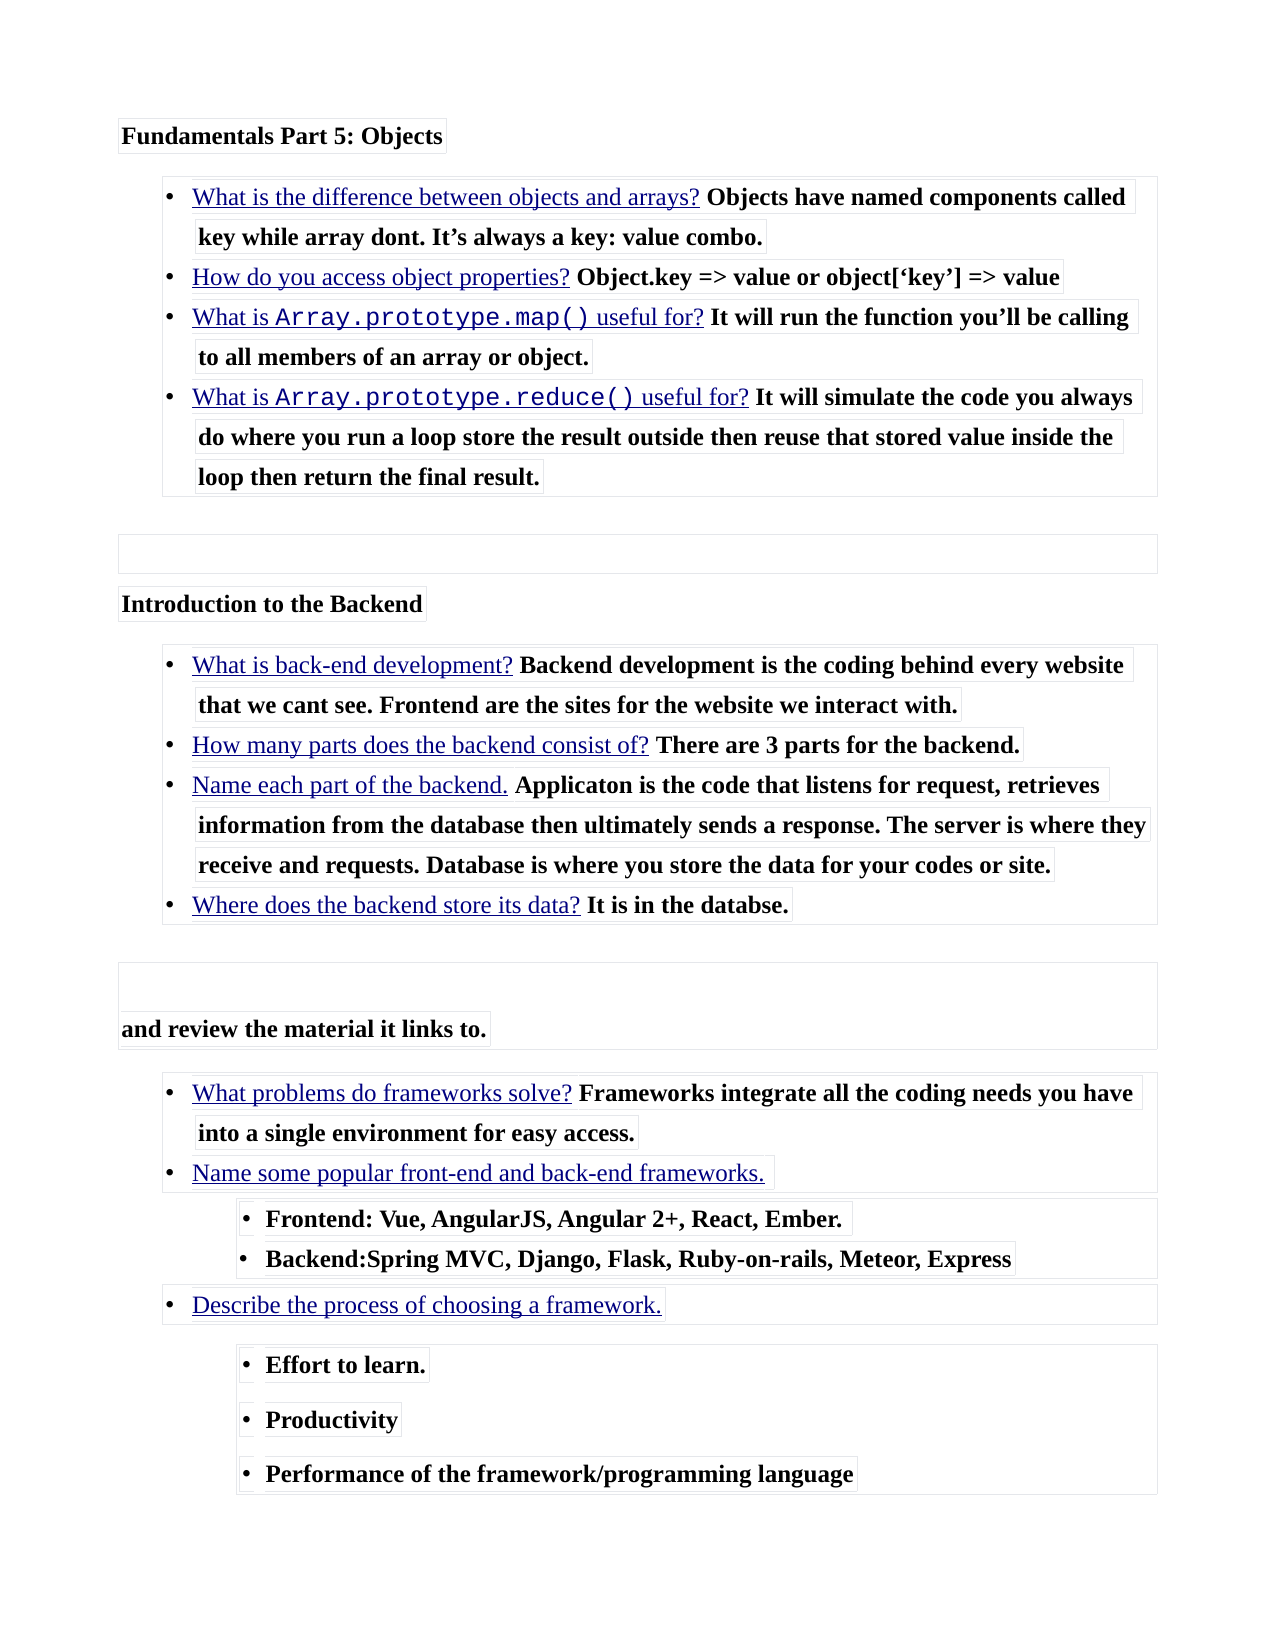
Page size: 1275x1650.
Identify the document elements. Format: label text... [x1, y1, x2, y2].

list What is Array.prototype.map() useful for? It will run the function you’ll be calling to all members of an array or object. [163, 296, 1157, 373]
text Introduction to the Backend [119, 587, 426, 621]
list Describe the process of choosing a framework. [163, 1285, 1157, 1324]
text Fundamentals Part 5: Objects [119, 119, 446, 153]
list Where does the backend store its data? It is in the databse. [163, 884, 1157, 924]
list Backend:Spring MVC, Django, Flask, Ruby-on-rails, Meteor, Express [237, 1238, 1157, 1278]
list What is Array.prototype.reduce() useful for? It will simulate the code you always do where you run a loop store the result outside then reuse that stored value inside the loop then return the final result. [163, 376, 1157, 496]
list Productivity [237, 1399, 1157, 1437]
text and review the material it links to. [119, 1008, 1157, 1049]
list What is the difference between objects and arrays? Objects have named components called key while array dont. It’s always a key: value combo. [163, 177, 1157, 253]
list Effort to learn. [237, 1345, 1157, 1382]
list Name some popular front-end and back-end frameworks. [163, 1152, 1157, 1192]
list Frontend: Vue, AngularJS, Angular 2+, React, Ember. [237, 1199, 1157, 1235]
text [447, 118, 1157, 153]
list What is back-end development? Backend development is the coding behind every website that we cant see. Frontend are the sites for the website we interact with. [163, 645, 1157, 721]
text [427, 586, 1157, 621]
list How do you access object properties? Object.key => value or object[‘key’] => value [163, 256, 1157, 293]
list Name each part of the backend. Applicaton is the code that listens for request, retrieves information from the database then ultimately sends a response. The server is where they receive and requests. Database is where you store the data for your codes or site. [163, 764, 1157, 881]
list How many parts does the backend consist of? There are 3 parts for the backend. [163, 724, 1157, 761]
list Performance of the framework/programming language [237, 1453, 1157, 1494]
list What problems do frameworks solve? Frameworks integrate all the coding needs you have into a single environment for easy access. [163, 1073, 1157, 1149]
